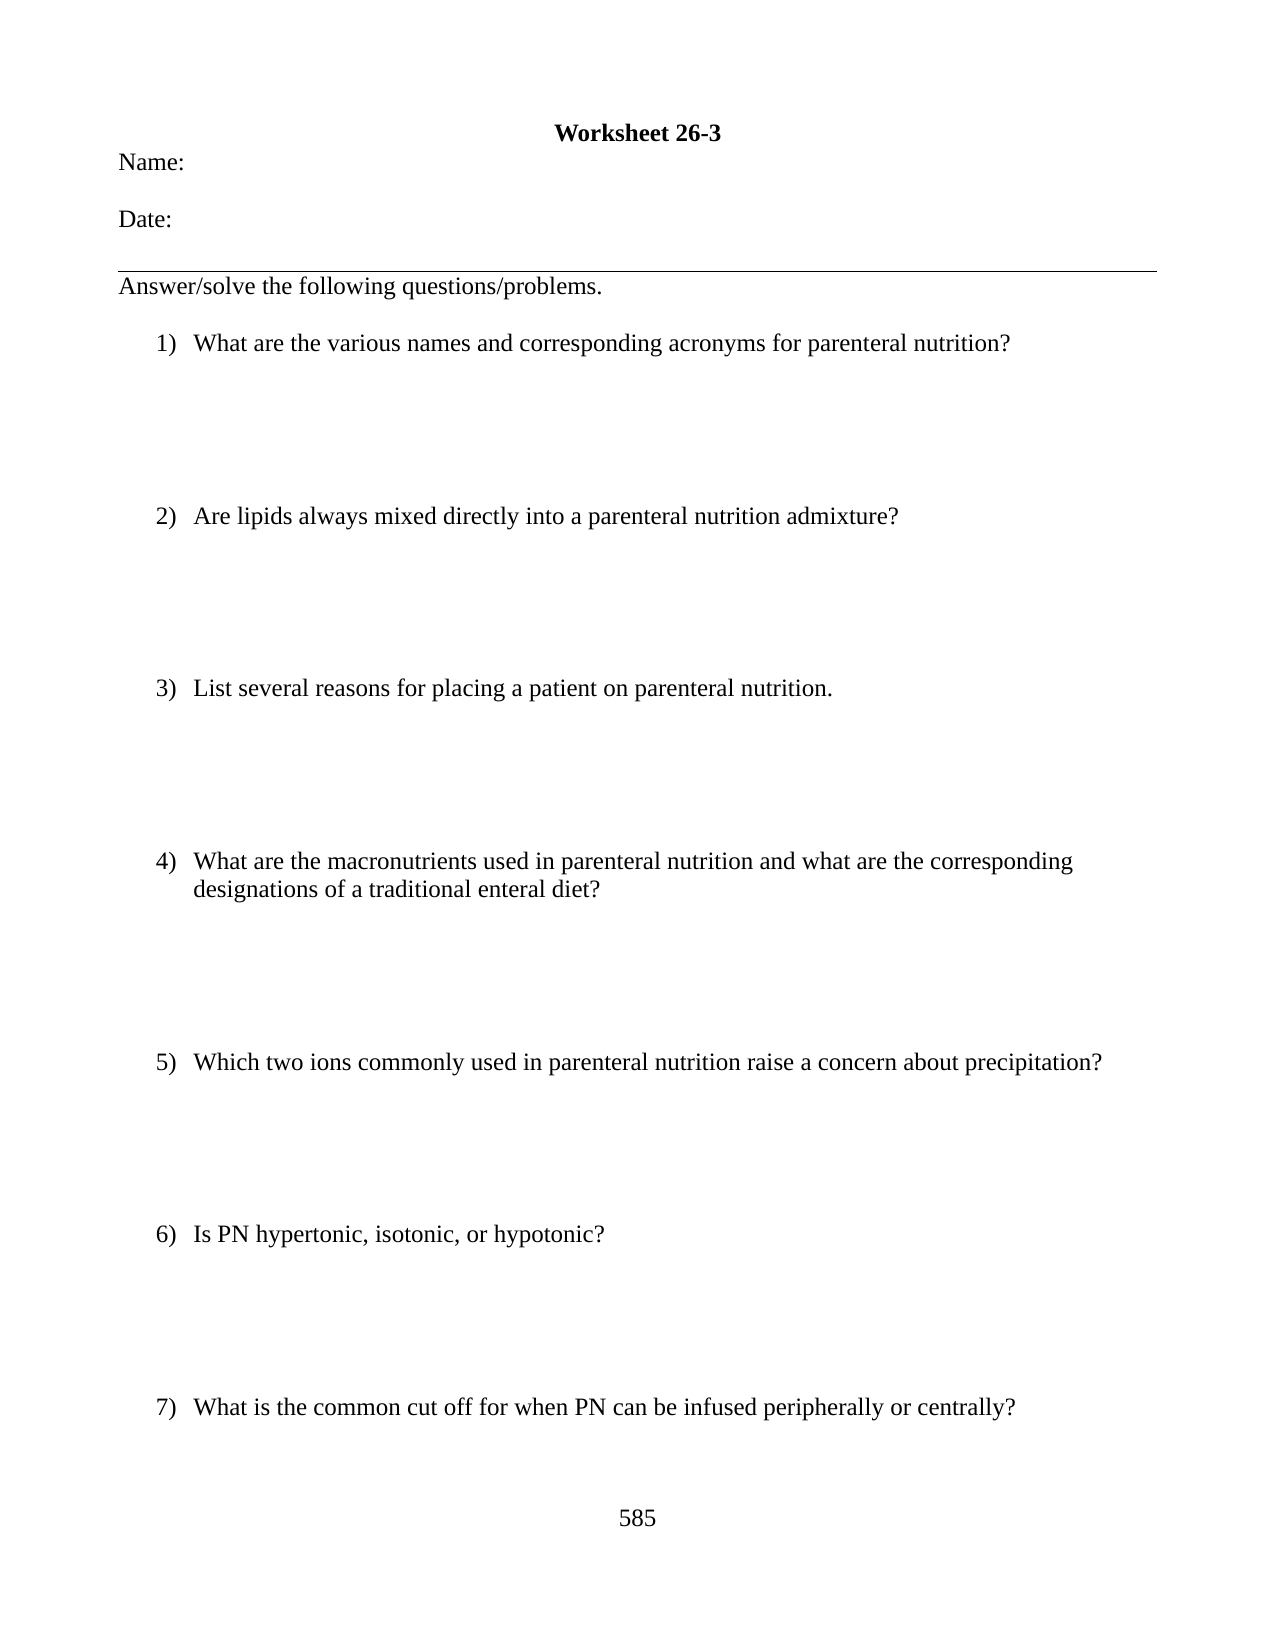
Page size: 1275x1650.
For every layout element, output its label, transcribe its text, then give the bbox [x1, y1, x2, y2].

text Answer/solve the following questions/problems. [118, 272, 1157, 299]
text Name: [118, 147, 1157, 176]
list Which two ions commonly used in parenteral nutrition raise a concern about precipitation? [156, 1047, 1157, 1076]
text Date: [118, 204, 1157, 233]
list What are the macronutrients used in parenteral nutrition and what are the corresponding designations of a traditional enteral diet? [156, 846, 1157, 903]
list What is the common cut off for when PN can be infused peripherally or centrally? [156, 1392, 1157, 1421]
list Are lipids always mixed directly into a parenteral nutrition admixture? [156, 501, 1157, 529]
text Worksheet 26-3 [118, 118, 1157, 147]
list Is PN hypertonic, isotonic, or hypotonic? [156, 1219, 1157, 1248]
list List several reasons for placing a patient on parenteral nutrition. [156, 673, 1157, 702]
list What are the various names and corresponding acronyms for parenteral nutrition? [156, 328, 1157, 357]
